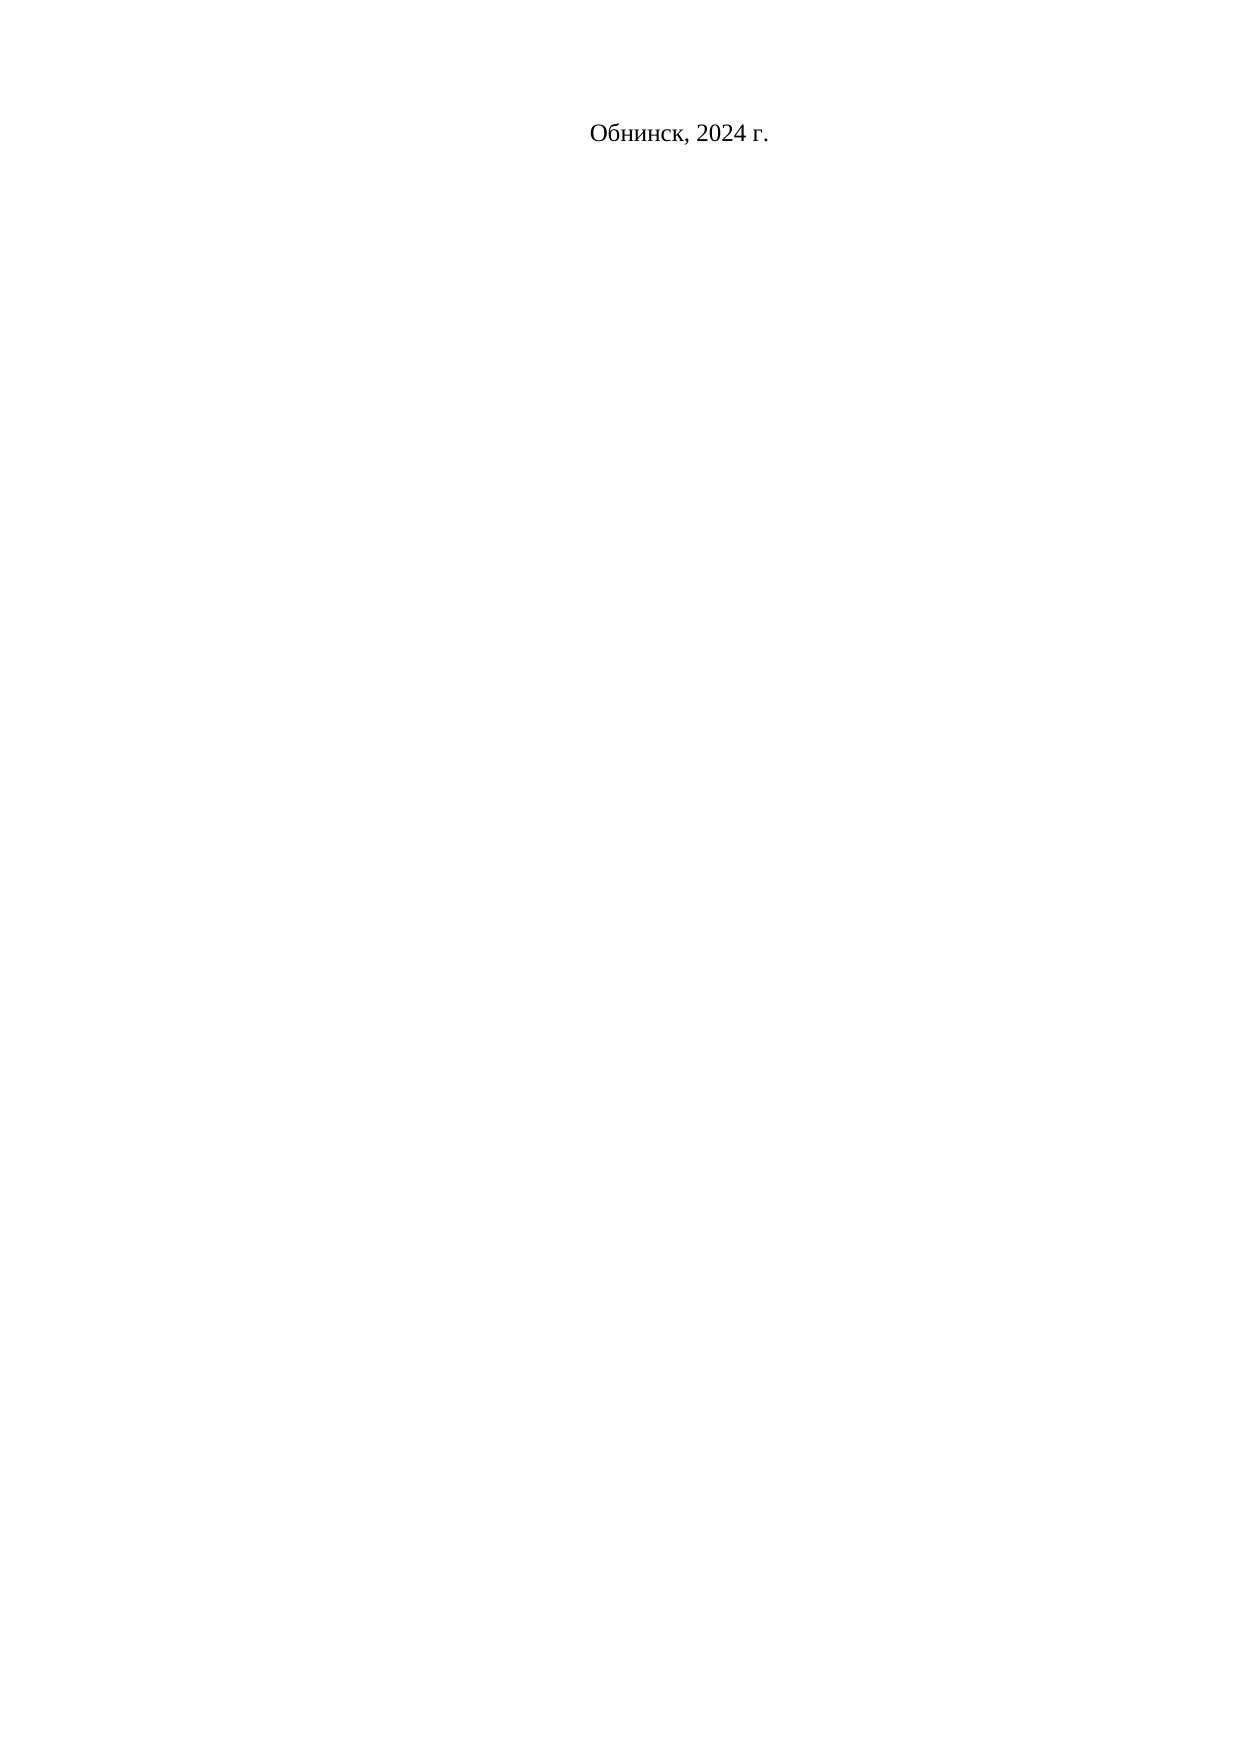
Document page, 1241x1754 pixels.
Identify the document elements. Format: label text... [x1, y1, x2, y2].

text Обнинск, 2024 г. [177, 118, 1181, 147]
